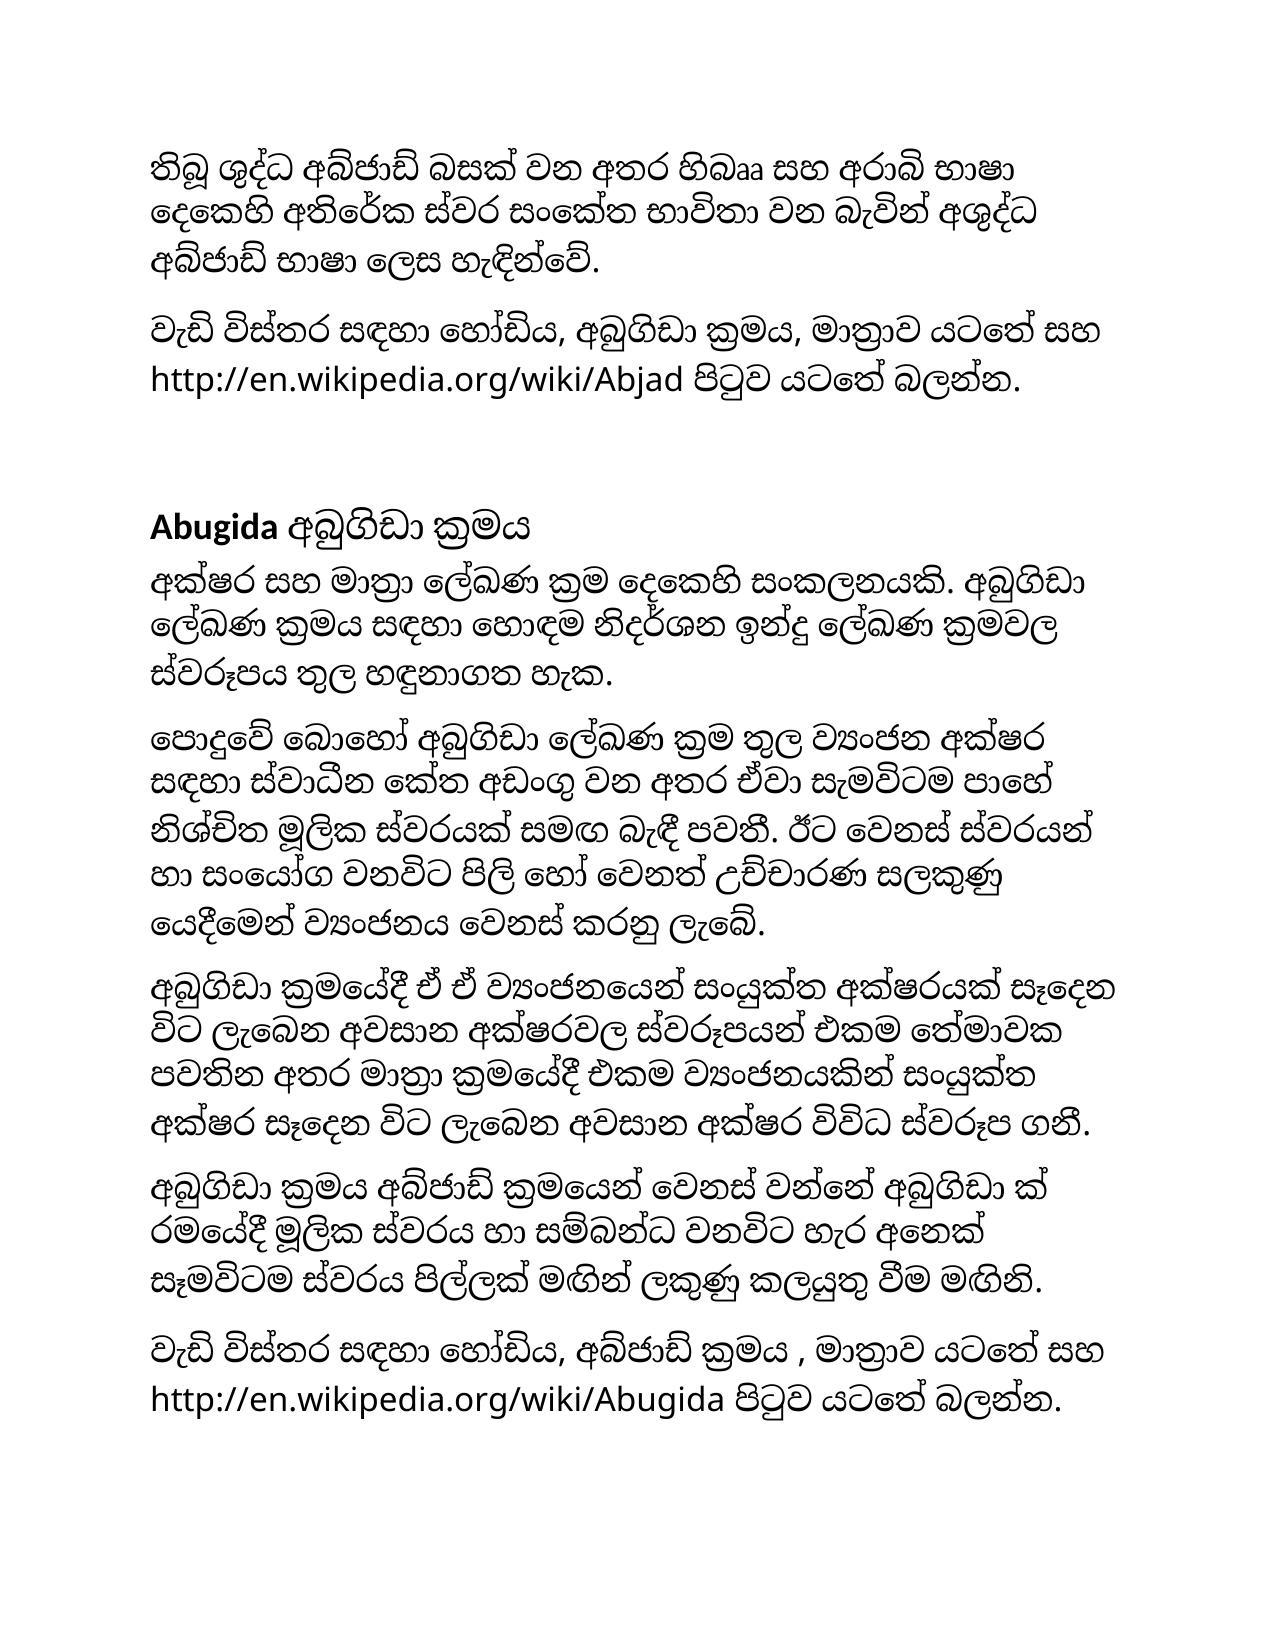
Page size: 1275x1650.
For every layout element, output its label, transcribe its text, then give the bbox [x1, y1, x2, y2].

text වැඩි විස්තර සඳහා හෝඩිය, අබ්ජාඩ් ක්‍රමය , මාත්‍රාව යටතේ සහ http://en.wikipedia.org/wiki/Abugida පිටුව යටතේ බලන්න. [150, 1327, 1125, 1425]
text අබුගිඩා ක්‍රමය අබ්ජාඩ් ක්‍රමයෙන් වෙනස් වන්නේ අබුගිඩා ක්‍රමයේදී මූලික ස්වරය හා සම්බන්ධ වනවිට හැර අනෙක් සෑමවිටම ස්වරය පිල්ලක් මඟින් ලකුණු කලයුතු වීම මඟිනි. [150, 1170, 1125, 1306]
text අක්ෂර සහ මාත්‍රා ලේඛණ ක්‍රම දෙකෙහි සංකලනයකි. අබුගිඩා ලේඛණ ක්‍රමය සඳහා හොඳම නිදර්ශන ඉන්දු ලේඛණ ක්‍රමවල ස්වරූපය තුල හඳුනාගත හැක. [150, 557, 1125, 699]
text වැඩි විස්තර සඳහා හෝඩිය, අබුගිඩා ක්‍රමය, මාත්‍රාව යටතේ සහ http://en.wikipedia.org/wiki/Abjad පිටුව යටතේ බලන්න. [150, 307, 1125, 405]
text පොදුවේ බොහෝ අබුගිඩා ලේඛණ ක්‍රම තුල ව්‍යංජන අක්ෂර සඳහා ස්වාධීන කේත අඩංගු වන අතර ඒවා සැමවිටම පාහේ නිශ්චිත මූලික ස්වරයක් සමඟ බැඳී පවතී. ඊට වෙනස් ස්වරයන් හා සංයෝග වනවිට පිලි හෝ වෙනත් උච්චාරණ සලකුණු යෙදීමෙන් ව්‍යංජනය වෙනස් කරනු ලැබේ. [150, 720, 1125, 949]
text අබුගිඩා ක්‍රමයේදී ඒ ඒ ව්‍යංජනයෙන් සංයුක්ත අක්ෂරයක් සෑදෙන විට ලැබෙන අවසාන අක්ෂරවල ස්වරූපයන් එකම තේමාවක පවතින අතර මාත්‍රා ක්‍රමයේදී එකම ව්‍යංජනයකින් සංයුක්ත අක්ෂර සෑදෙන විට ලැබෙන අවසාන අක්ෂර විවිධ ස්වරූප ගනී. [150, 969, 1125, 1149]
text තිබූ ශුද්ධ අබ්ජාඩ් බසක් වන අතර හිබෲ සහ අරාබි භාෂා දෙකෙහි අතිරේක ස්වර සංකේත භාවිතා වන බැවින් අශුද්ධ අබ්ජාඩ් භාෂා ලෙස හැඳින්වේ. [150, 150, 1125, 286]
subtitle Abugida අබුගිඩා ක්‍රමය [150, 503, 1125, 549]
